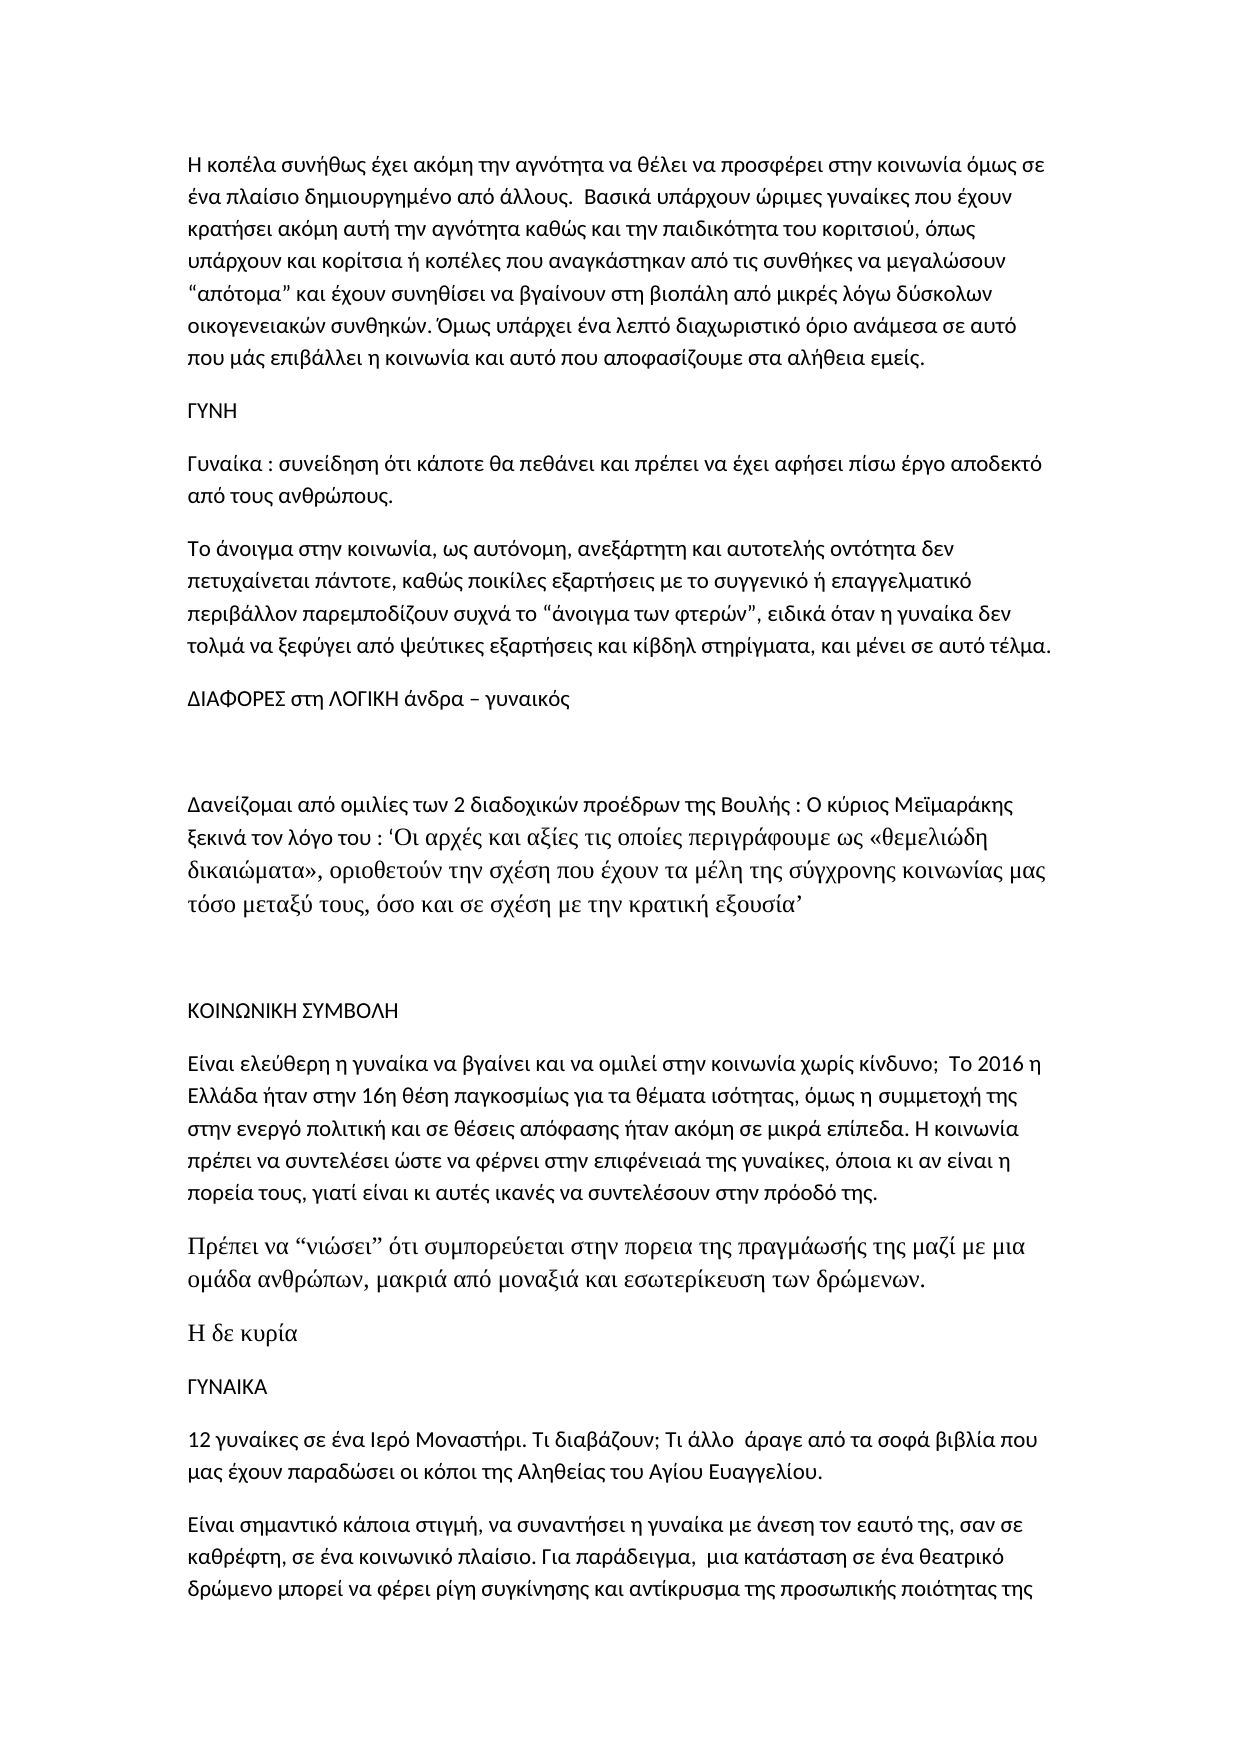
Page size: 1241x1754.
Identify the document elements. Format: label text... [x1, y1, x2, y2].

text Γυναίκα : συνείδηση ότι κάποτε θα πεθάνει και πρέπει να έχει αφήσει πίσω έργο αποδεκτό από τους ανθρώπους. [187, 449, 1053, 509]
text Είναι ελεύθερη η γυναίκα να βγαίνει και να ομιλεί στην κοινωνία χωρίς κίνδυνο; Το 2016 η Ελλάδα ήταν στην 16η θέση παγκοσμίως για τα θέματα ισότητας, όμως η συμμετοχή της στην ενεργό πολιτική και σε θέσεις απόφασης ήταν ακόμη σε μικρά επίπεδα. Η κοινωνία πρέπει να συντελέσει ώστε να φέρνει στην επιφένειαά της γυναίκες, όποια κι αν είναι η πορεία τους, γιατί είναι κι αυτές ικανές να συντελέσουν στην πρόοδό της. [187, 1049, 1053, 1206]
text ΔΙΑΦΟΡΕΣ στη ΛΟΓΙΚΗ άνδρα – γυναικός [187, 684, 1053, 712]
text Η δε κυρία [187, 1318, 1053, 1347]
text 12 γυναίκες σε ένα Ιερό Μοναστήρι. Τι διαβάζουν; Τι άλλο άραγε από τα σοφά βιβλία που μας έχουν παραδώσει οι κόποι της Αληθείας του Αγίου Ευαγγελίου. [187, 1425, 1053, 1485]
text Πρέπει να “νιώσει” ότι συμπορεύεται στην πορεια της πραγμάωσής της μαζί με μια ομάδα ανθρώπων, μακριά από μοναξιά και εσωτερίκευση των δρώμενων. [187, 1231, 1053, 1293]
text Η κοπέλα συνήθως έχει ακόμη την αγνότητα να θέλει να προσφέρει στην κοινωνία όμως σε ένα πλαίσιο δημιουργημένο από άλλους. Βασικά υπάρχουν ώριμες γυναίκες που έχουν κρατήσει ακόμη αυτή την αγνότητα καθώς και την παιδικότητα του κοριτσιού, όπως υπάρχουν και κορίτσια ή κοπέλες που αναγκάστηκαν από τις συνθήκες να μεγαλώσουν “απότομα” και έχουν συνηθίσει να βγαίνουν στη βιοπάλη από μικρές λόγω δύσκολων οικογενειακών συνθηκών. Όμως υπάρχει ένα λεπτό διαχωριστικό όριο ανάμεσα σε αυτό που μάς επιβάλλει η κοινωνία και αυτό που αποφασίζουμε στα αλήθεια εμείς. [187, 150, 1053, 371]
text Δανείζομαι από ομιλίες των 2 διαδοχικών προέδρων της Βουλής : Ο κύριος Μεϊμαράκης ξεκινά τον λόγο του : ‘Οι αρχές και αξίες τις οποίες περιγράφουμε ως «θεμελιώδη δικαιώματα», οριοθετούν την σχέση που έχουν τα μέλη της σύγχρονης κοινωνίας μας τόσο μεταξύ τους, όσο και σε σχέση με την κρατική εξουσία’ [187, 790, 1053, 917]
text ΓΥΝΑΙΚΑ [187, 1372, 1053, 1400]
text ΓΥΝΗ [187, 396, 1053, 424]
text Το άνοιγμα στην κοινωνία, ως αυτόνομη, ανεξάρτητη και αυτοτελής οντότητα δεν πετυχαίνεται πάντοτε, καθώς ποικίλες εξαρτήσεις με το συγγενικό ή επαγγελματικό περιβάλλον παρεμποδίζουν συχνά το “άνοιγμα των φτερών”, ειδικά όταν η γυναίκα δεν τολμά να ξεφύγει από ψεύτικες εξαρτήσεις και κίβδηλ στηρίγματα, και μένει σε αυτό τέλμα. [187, 534, 1053, 659]
text ΚΟΙΝΩΝΙΚΗ ΣΥΜΒΟΛΗ [187, 996, 1053, 1024]
text Είναι σημαντικό κάποια στιγμή, να συναντήσει η γυναίκα με άνεση τον εαυτό της, σαν σε καθρέφτη, σε ένα κοινωνικό πλαίσιο. Για παράδειγμα, μια κατάσταση σε ένα θεατρικό δρώμενο μπορεί να φέρει ρίγη συγκίνησης και αντίκρυσμα της προσωπικής ποιότητας της [187, 1510, 1053, 1602]
